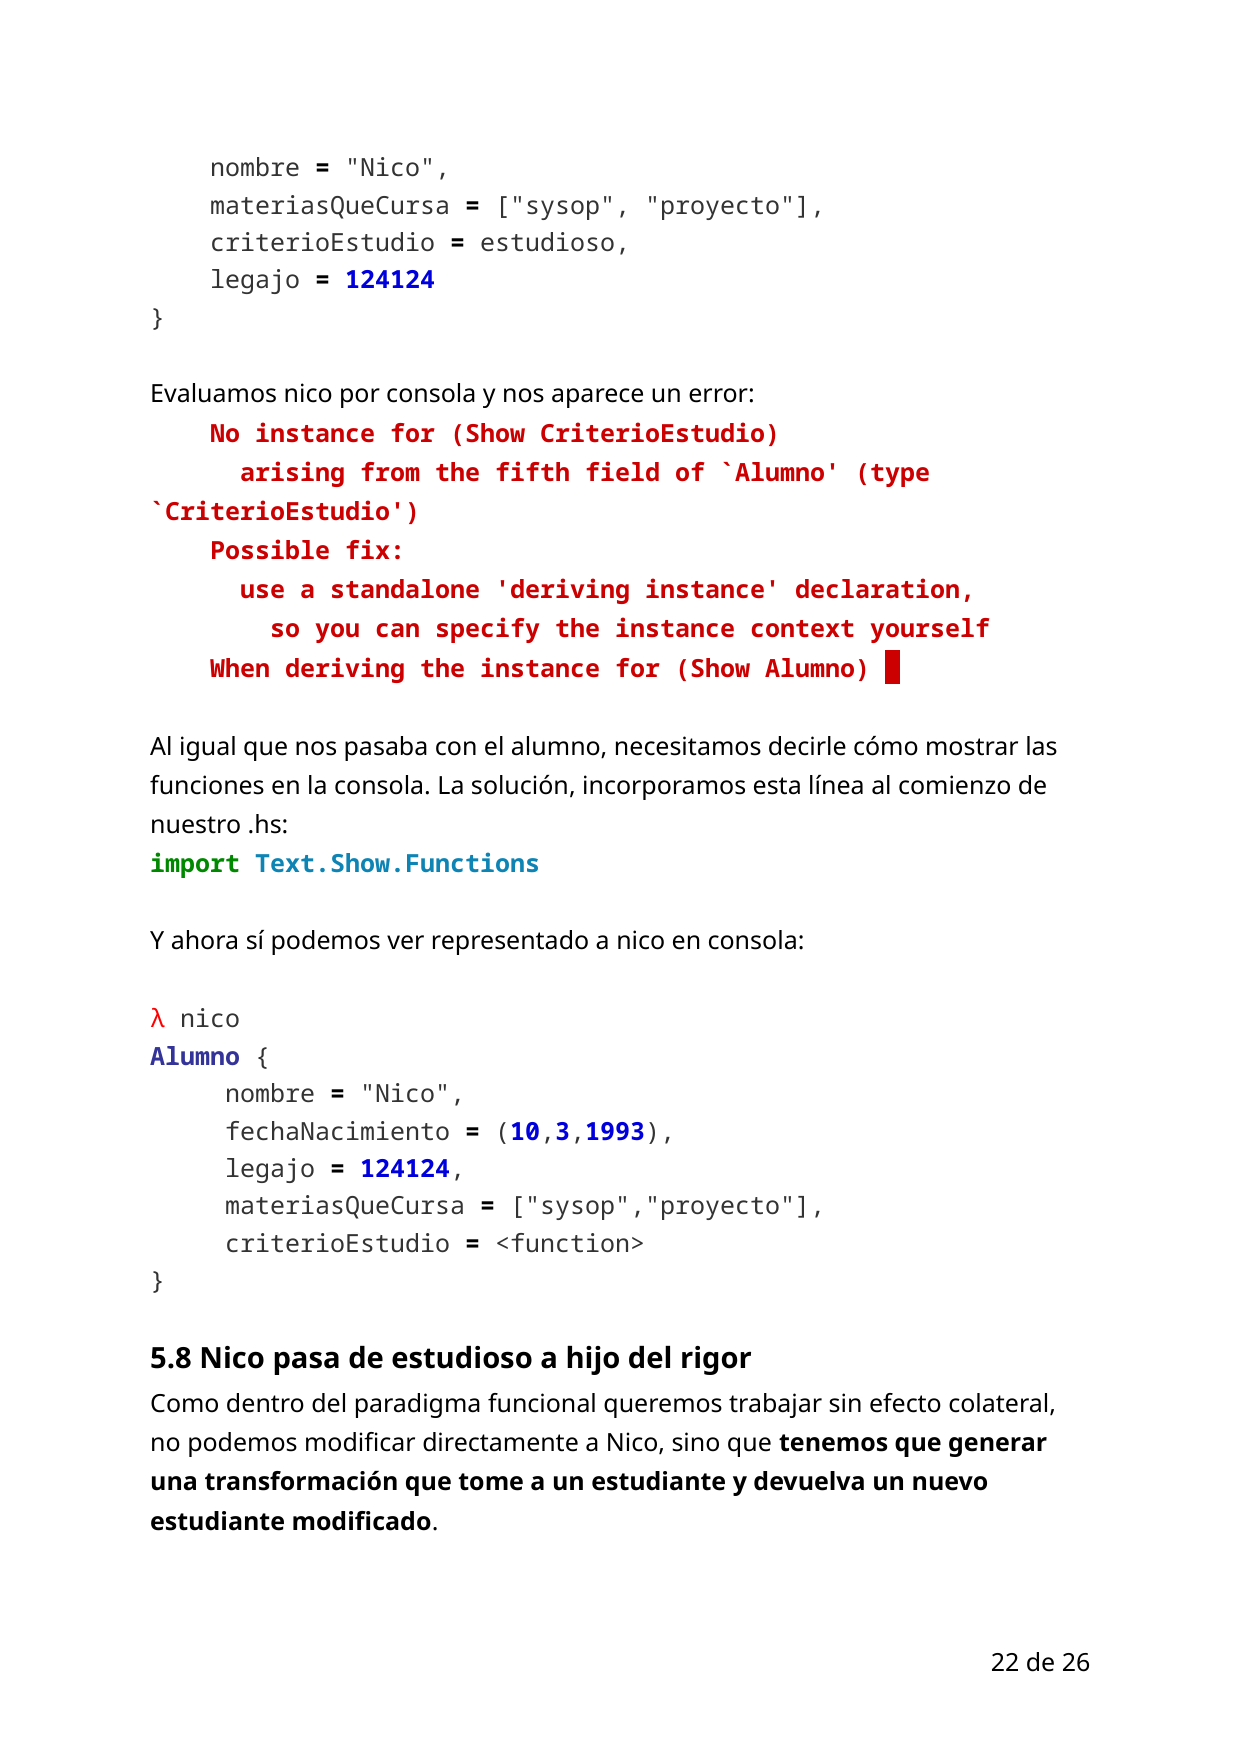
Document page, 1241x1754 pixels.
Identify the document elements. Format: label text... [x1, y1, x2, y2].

text λ nico [150, 1001, 1090, 1035]
text materiasQueCursa = ["sysop","proyecto"], [150, 1188, 1090, 1222]
text import Text.Show.Functions [150, 846, 1090, 880]
text } [150, 1263, 1090, 1297]
text use a standalone 'deriving instance' declaration, [150, 572, 1090, 606]
text Possible fix: [150, 533, 1090, 567]
text criterioEstudio = <function> [150, 1225, 1090, 1259]
subtitle 5.8 Nico pasa de estudioso a hijo del rigor [150, 1338, 1090, 1377]
text Alumno { [150, 1038, 1090, 1072]
text legajo = 124124, [150, 1151, 1090, 1185]
text nombre = "Nico", [150, 1076, 1090, 1110]
text Evaluamos nico por consola y nos aparece un error: [150, 376, 1090, 410]
text fechaNacimiento = (10,3,1993), [150, 1113, 1090, 1147]
text Y ahora sí podemos ver representado a nico en consola: [150, 923, 1090, 957]
text No instance for (Show CriterioEstudio) [150, 415, 1090, 449]
text Como dentro del paradigma funcional queremos trabajar sin efecto colateral, no podemos modificar directamente a Nico, sino que tenemos que generar una transformación que tome a un estudiante y devuelva un nuevo estudiante modificado. [150, 1386, 1090, 1537]
text nombre = "Nico", materiasQueCursa = ["sysop", "proyecto"], criterioEstudio = estudioso, legajo = 124124 } [150, 150, 1090, 334]
text Al igual que nos pasaba con el alumno, necesitamos decirle cómo mostrar las funciones en la consola. La solución, incorporamos esta línea al comienzo de nuestro .hs: [150, 729, 1090, 841]
text When deriving the instance for (Show Alumno) [150, 650, 1090, 684]
text so you can specify the instance context yourself [150, 611, 1090, 645]
text arising from the fifth field of `Alumno' (type `CriterioEstudio') [150, 454, 1090, 528]
